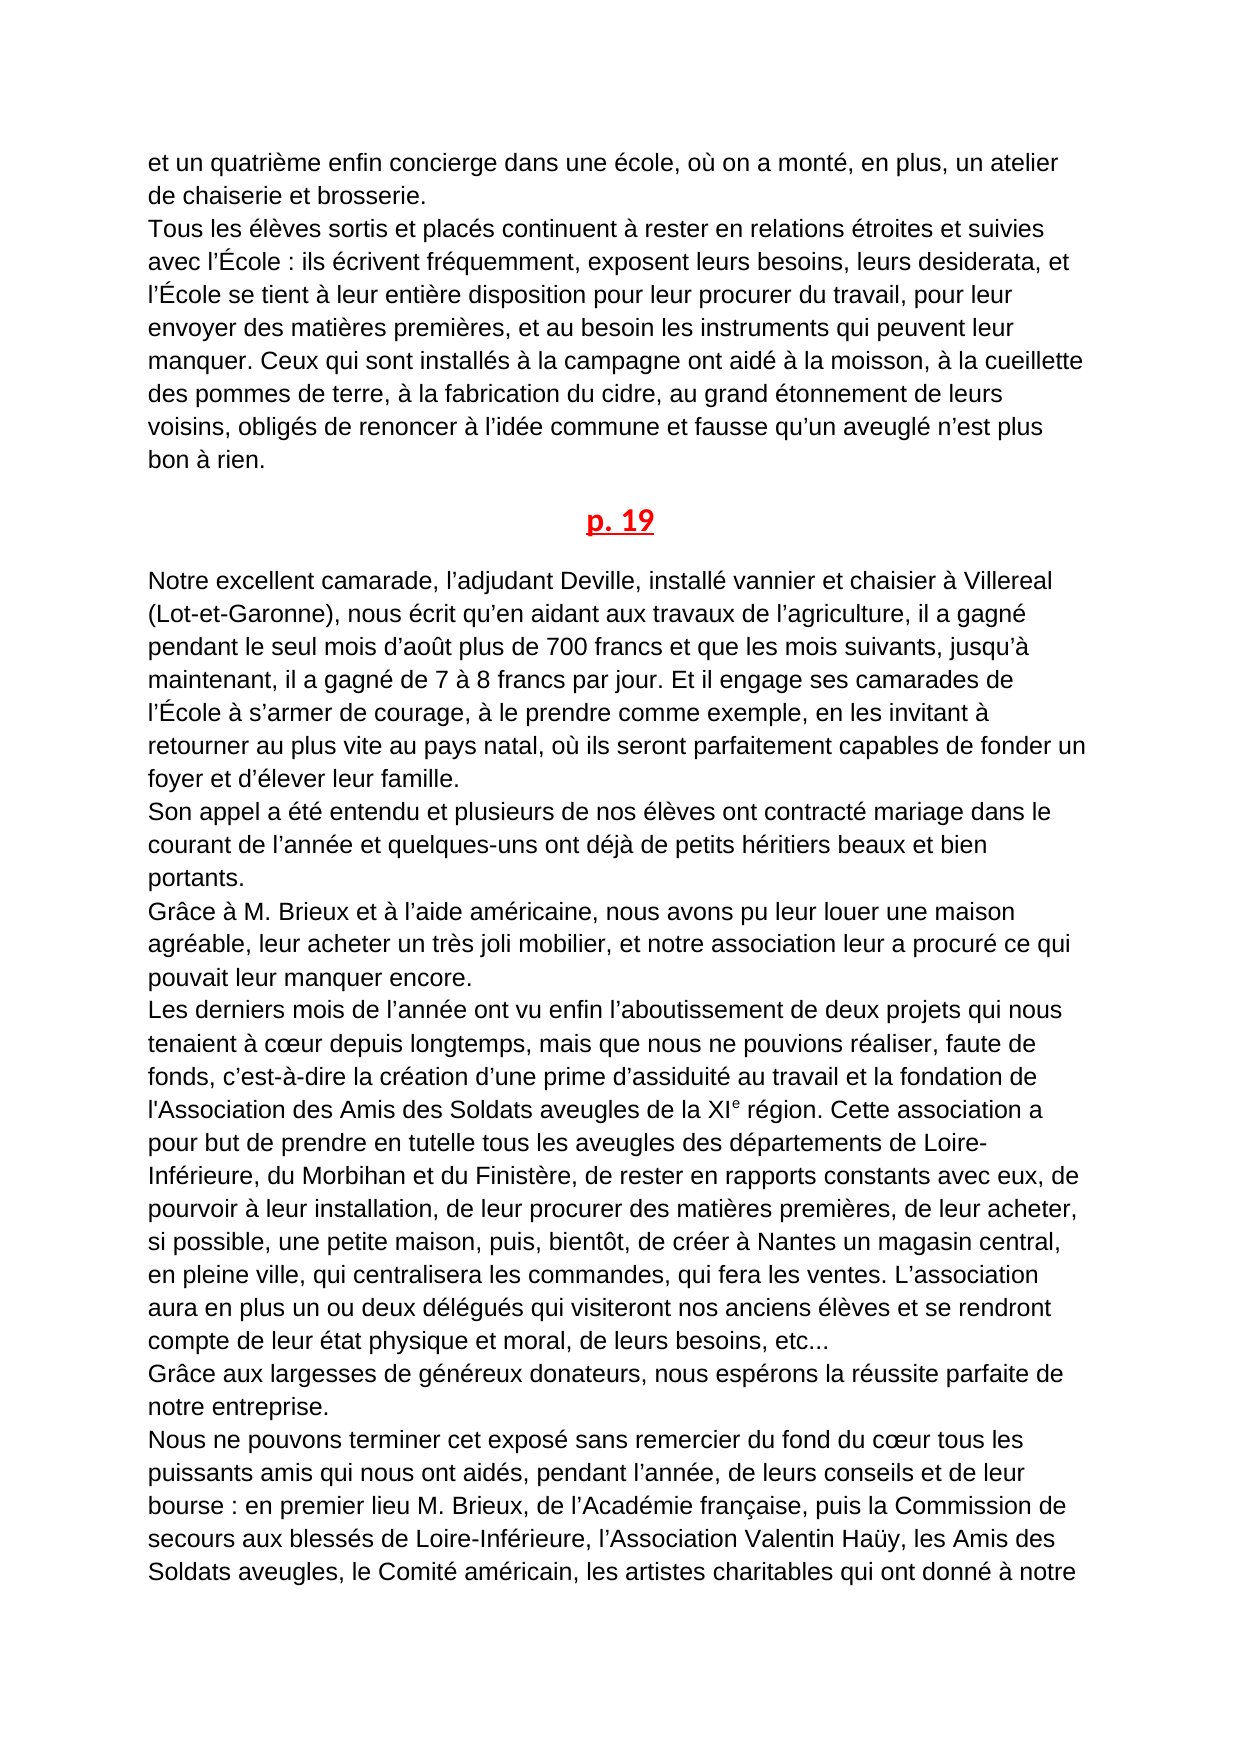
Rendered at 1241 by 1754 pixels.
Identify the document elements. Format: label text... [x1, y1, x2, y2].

text Nous ne pouvons terminer cet exposé sans remercier du fond du cœur tous les puissants amis qui nous ont aidés, pendant l’année, de leurs conseils et de leur bourse : en premier lieu M. Brieux, de l’Académie française, puis la Commission de secours aux blessés de Loire-Inférieure, l’Association Valentin Haüy, les Amis des Soldats aveugles, le Comité américain, les artistes charitables qui ont donné à notre [148, 1425, 1093, 1586]
text p. 19 [148, 499, 1093, 539]
text et un quatrième enfin concierge dans une école, où on a monté, en plus, un atelier de chaiserie et brosserie. [148, 148, 1093, 209]
text Tous les élèves sortis et placés continuent à rester en relations étroites et suivies avec l’École : ils écrivent fréquemment, exposent leurs besoins, leurs desiderata, et l’École se tient à leur entière disposition pour leur procurer du travail, pour leur envoyer des matières premières, et au besoin les instruments qui peuvent leur manquer. Ceux qui sont installés à la campagne ont aidé à la moisson, à la cueillette des pommes de terre, à la fabrication du cidre, au grand étonnement de leurs voisins, obligés de renoncer à l’idée commune et fausse qu’un aveuglé n’est plus bon à rien. [148, 214, 1093, 473]
text Les derniers mois de l’année ont vu enfin l’aboutissement de deux projets qui nous tenaient à cœur depuis longtemps, mais que nous ne pouvions réaliser, faute de fonds, c’est-à-dire la création d’une prime d’assiduité au travail et la fondation de l'Association des Amis des Soldats aveugles de la XIe région. Cette association a pour but de prendre en tutelle tous les aveugles des départements de Loire-Inférieure, du Morbihan et du Finistère, de rester en rapports constants avec eux, de pourvoir à leur installation, de leur procurer des matières premières, de leur acheter, si possible, une petite maison, puis, bientôt, de créer à Nantes un magasin central, en pleine ville, qui centralisera les commandes, qui fera les ventes. L’association aura en plus un ou deux délégués qui visiteront nos anciens élèves et se rendront compte de leur état physique et moral, de leurs besoins, etc... [148, 996, 1093, 1354]
text Grâce aux largesses de généreux donateurs, nous espérons la réussite parfaite de notre entreprise. [148, 1359, 1093, 1421]
text Son appel a été entendu et plusieurs de nos élèves ont contracté mariage dans le courant de l’année et quelques-uns ont déjà de petits héritiers beaux et bien portants. [148, 797, 1093, 892]
text Notre excellent camarade, l’adjudant Deville, installé vannier et chaisier à Villereal (Lot-et-Garonne), nous écrit qu’en aidant aux travaux de l’agriculture, il a gagné pendant le seul mois d’août plus de 700 francs et que les mois suivants, jusqu’à maintenant, il a gagné de 7 à 8 francs par jour. Et il engage ses camarades de l’École à s’armer de courage, à le prendre comme exemple, en les invitant à retourner au plus vite au pays natal, où ils seront parfaitement capables de fonder un foyer et d’élever leur famille. [148, 566, 1093, 793]
text Grâce à M. Brieux et à l’aide américaine, nous avons pu leur louer une maison agréable, leur acheter un très joli mobilier, et notre association leur a procuré ce qui pouvait leur manquer encore. [148, 896, 1093, 991]
